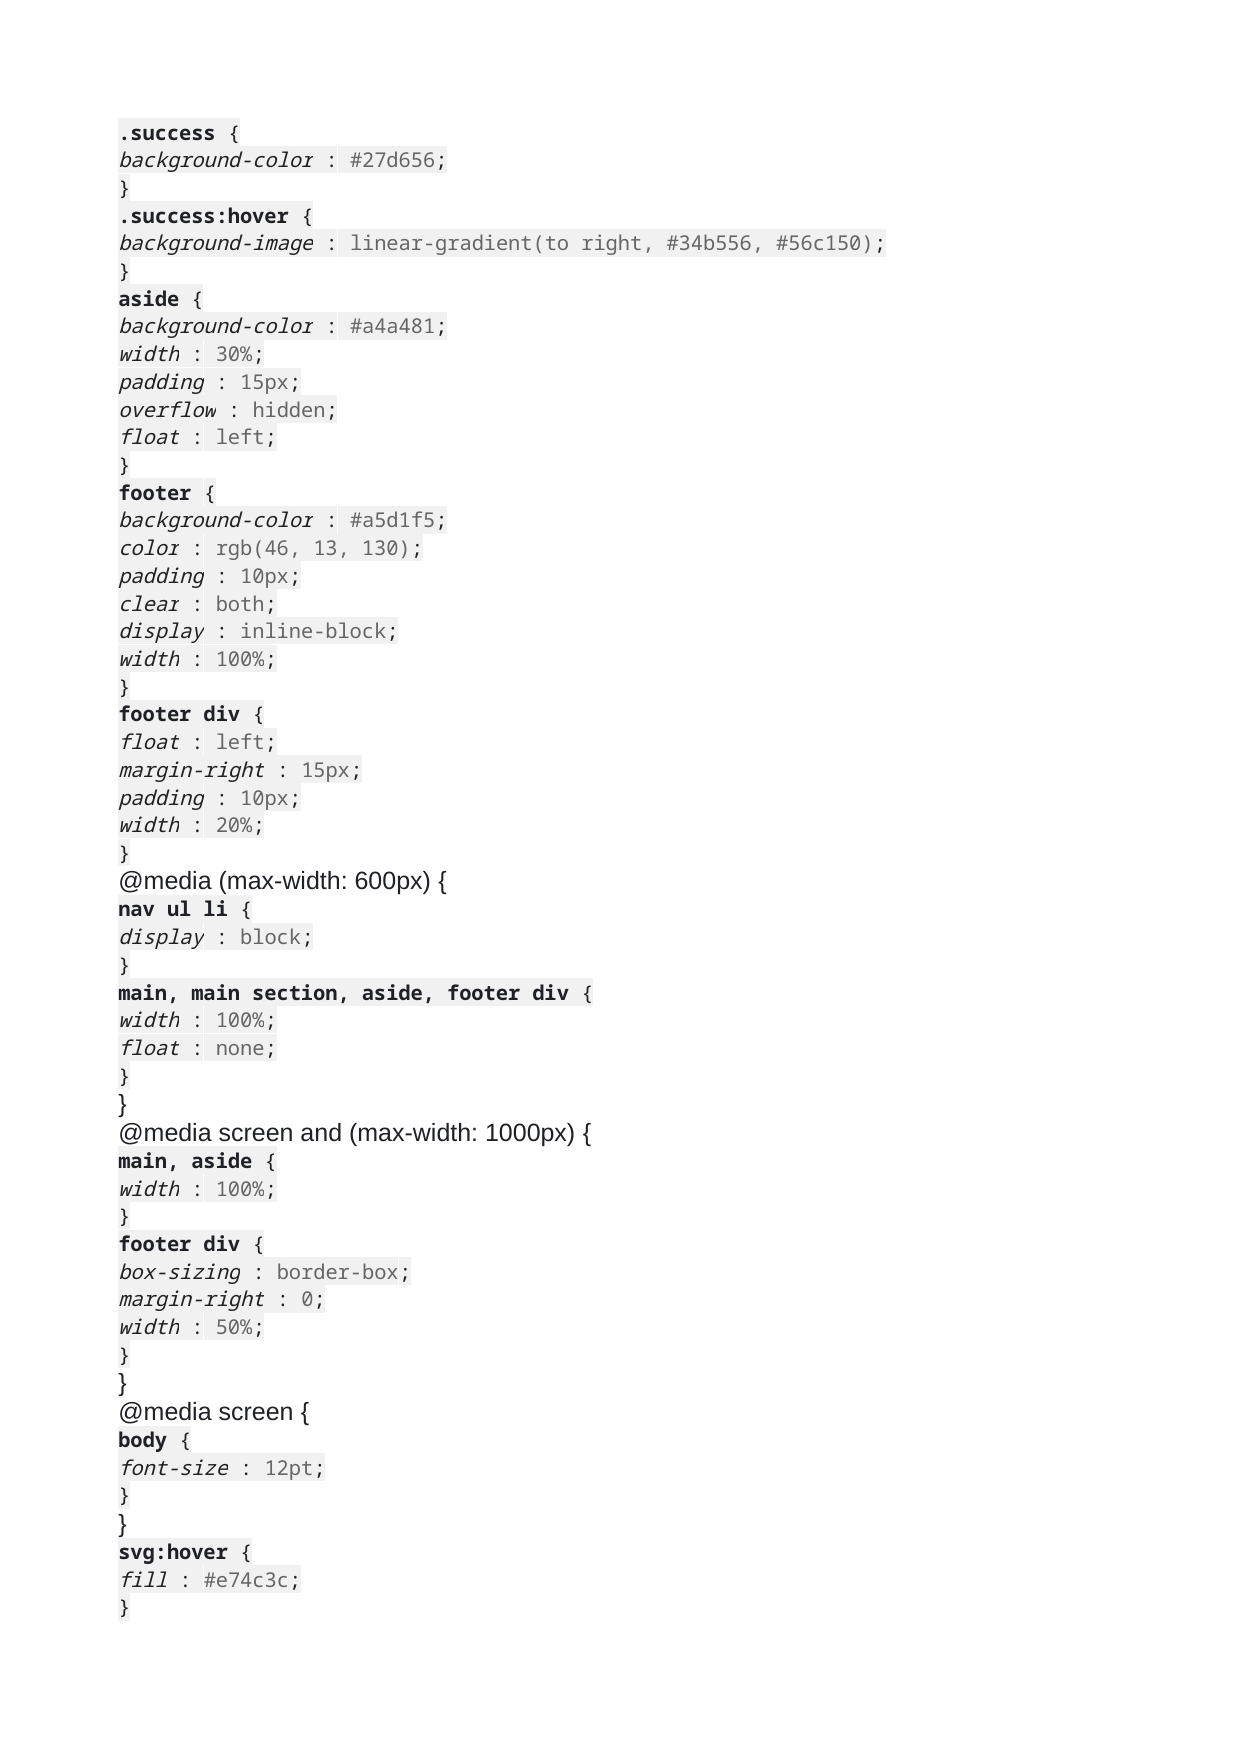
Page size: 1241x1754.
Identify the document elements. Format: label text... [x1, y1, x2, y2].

text background-color : #a5d1f5; [118, 506, 1122, 534]
text nav ul li { [118, 895, 1122, 923]
text svg:hover { [118, 1537, 1122, 1565]
text @media screen { [118, 1397, 1122, 1426]
text } [118, 1089, 1122, 1118]
text } [118, 173, 1122, 201]
text } [118, 1202, 1122, 1229]
text } [118, 1593, 1122, 1621]
text @media (max-width: 600px) { [118, 866, 1122, 895]
text } [118, 1481, 1122, 1509]
text margin-right : 15px; [118, 755, 1122, 783]
text color : rgb(46, 13, 130); [118, 534, 1122, 561]
text background-color : #27d656; [118, 146, 1122, 173]
text } [118, 838, 1122, 866]
text body { [118, 1426, 1122, 1453]
text } [118, 672, 1122, 700]
text width : 100%; [118, 644, 1122, 672]
text margin-right : 0; [118, 1285, 1122, 1313]
text display : block; [118, 923, 1122, 950]
text footer div { [118, 1229, 1122, 1257]
text padding : 10px; [118, 783, 1122, 811]
text float : left; [118, 728, 1122, 755]
text width : 100%; [118, 1006, 1122, 1033]
text box-sizing : border-box; [118, 1257, 1122, 1285]
text } [118, 1340, 1122, 1368]
text .success { [118, 118, 1122, 146]
text } [118, 451, 1122, 478]
text background-image : linear-gradient(to right, #34b556, #56c150); [118, 229, 1122, 257]
text footer { [118, 478, 1122, 506]
text background-color : #a4a481; [118, 312, 1122, 340]
text .success:hover { [118, 201, 1122, 229]
text display : inline-block; [118, 617, 1122, 644]
text } [118, 1509, 1122, 1537]
text width : 20%; [118, 811, 1122, 838]
text } [118, 257, 1122, 284]
text } [118, 1368, 1122, 1397]
text footer div { [118, 700, 1122, 728]
text font-size : 12pt; [118, 1453, 1122, 1481]
text } [118, 1061, 1122, 1089]
text main, aside { [118, 1146, 1122, 1174]
text width : 100%; [118, 1174, 1122, 1202]
text aside { [118, 284, 1122, 312]
text @media screen and (max-width: 1000px) { [118, 1118, 1122, 1146]
text } [118, 950, 1122, 978]
text width : 30%; [118, 340, 1122, 367]
text padding : 10px; [118, 561, 1122, 589]
text main, main section, aside, footer div { [118, 978, 1122, 1006]
text fill : #e74c3c; [118, 1565, 1122, 1593]
text width : 50%; [118, 1313, 1122, 1340]
text float : left; [118, 423, 1122, 451]
text padding : 15px; [118, 367, 1122, 395]
text overflow : hidden; [118, 395, 1122, 423]
text clear : both; [118, 589, 1122, 617]
text float : none; [118, 1033, 1122, 1061]
